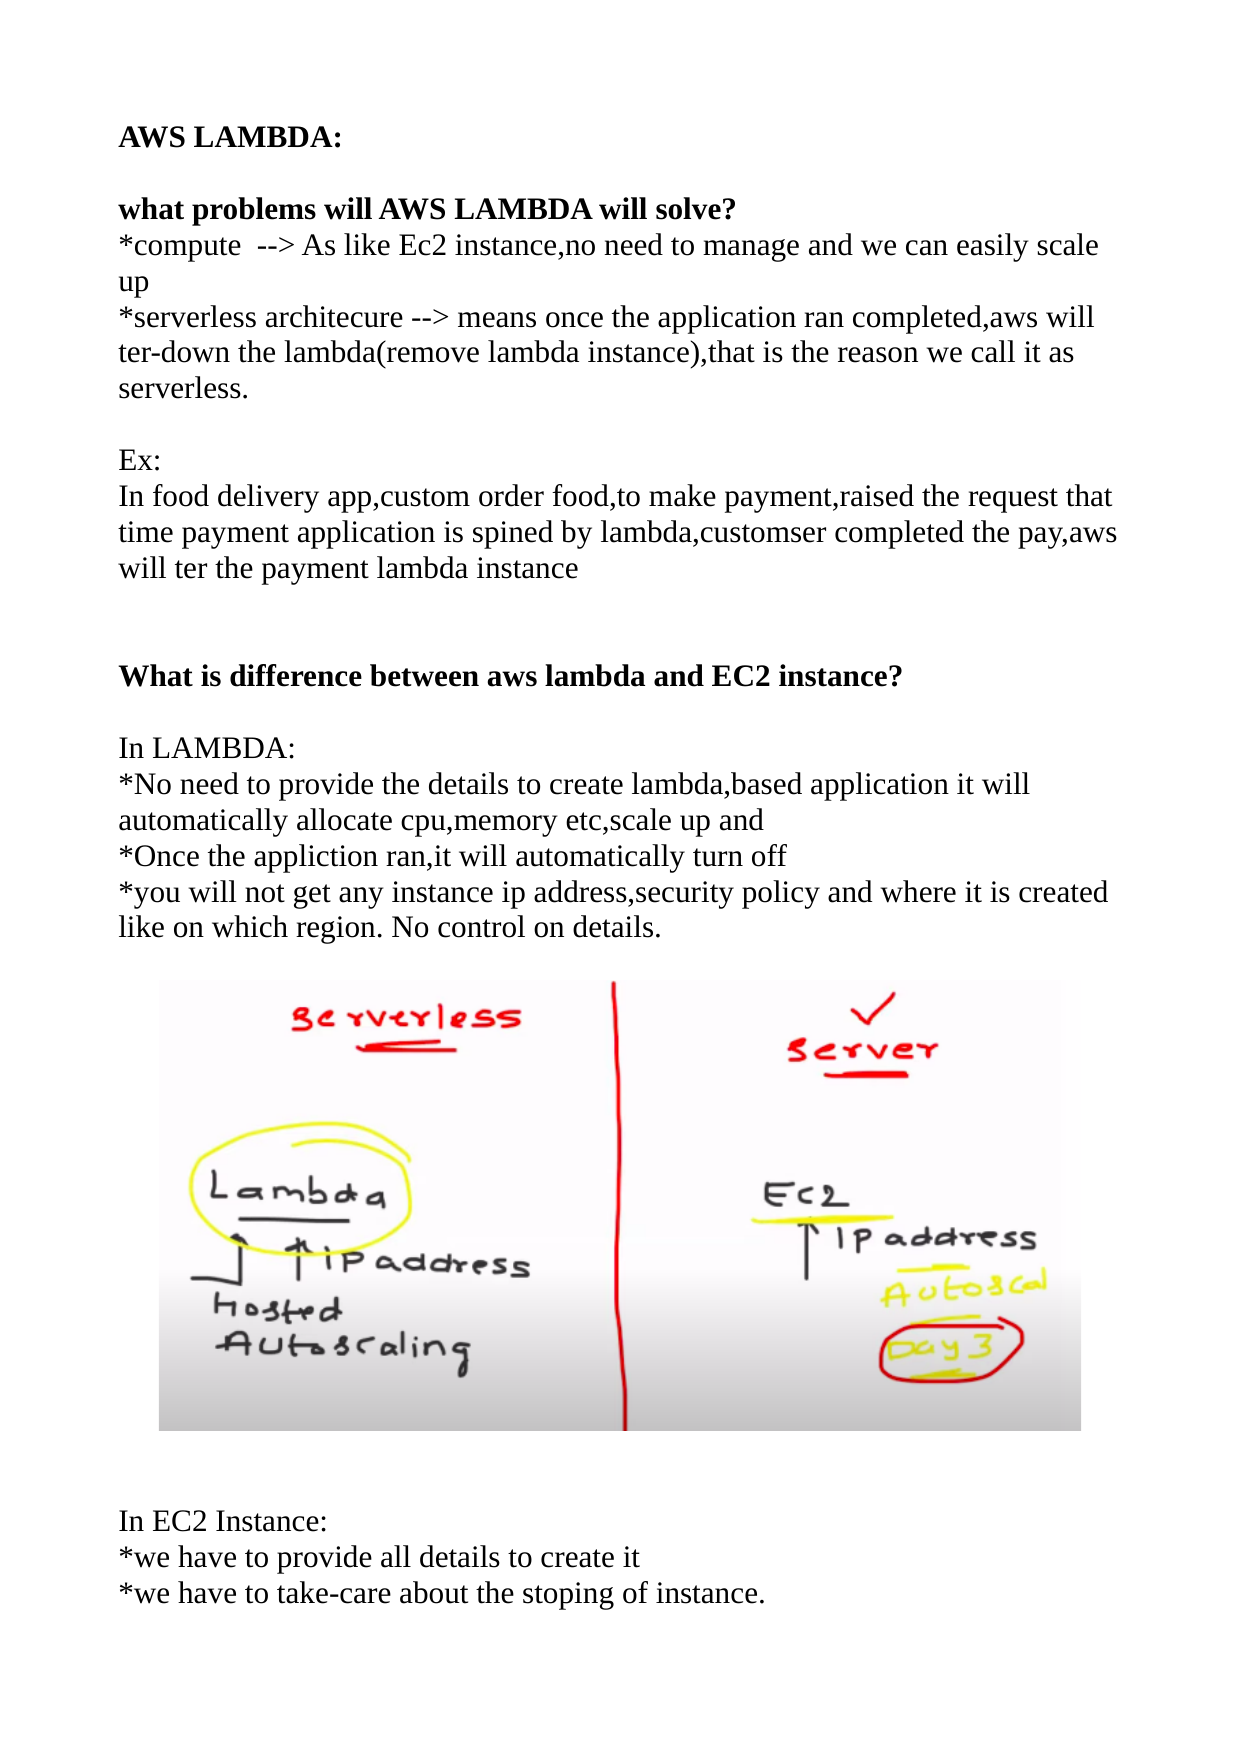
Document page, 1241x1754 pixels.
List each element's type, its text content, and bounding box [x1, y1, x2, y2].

text *we have to provide all details to create it [118, 1538, 1122, 1574]
text What is difference between aws lambda and EC2 instance? [118, 657, 1122, 693]
text In LAMBDA: [118, 729, 1122, 765]
text what problems will AWS LAMBDA will solve? [118, 190, 1122, 226]
text *we have to take-care about the stoping of instance. [118, 1574, 1122, 1610]
text *serverless architecure --> means once the application ran completed,aws will ter-down the lambda(remove lambda instance),that is the reason we call it as serverless. [118, 298, 1122, 406]
text *you will not get any instance ip address,security policy and where it is created like on which region. No control on details. [118, 873, 1122, 945]
text AWS LAMBDA: [118, 118, 1122, 154]
text In food delivery app,custom order food,to make payment,raised the request that time payment application is spined by lambda,customser completed the pay,aws will ter the payment lambda instance [118, 477, 1122, 585]
text *Once the appliction ran,it will automatically turn off [118, 837, 1122, 873]
text *compute --> As like Ec2 instance,no need to manage and we can easily scale up [118, 226, 1122, 298]
text Ex: [118, 442, 1122, 477]
picture [158, 980, 1082, 1431]
text *No need to provide the details to create lambda,based application it will automatically allocate cpu,memory etc,scale up and [118, 765, 1122, 837]
text In EC2 Instance: [118, 1503, 1122, 1538]
